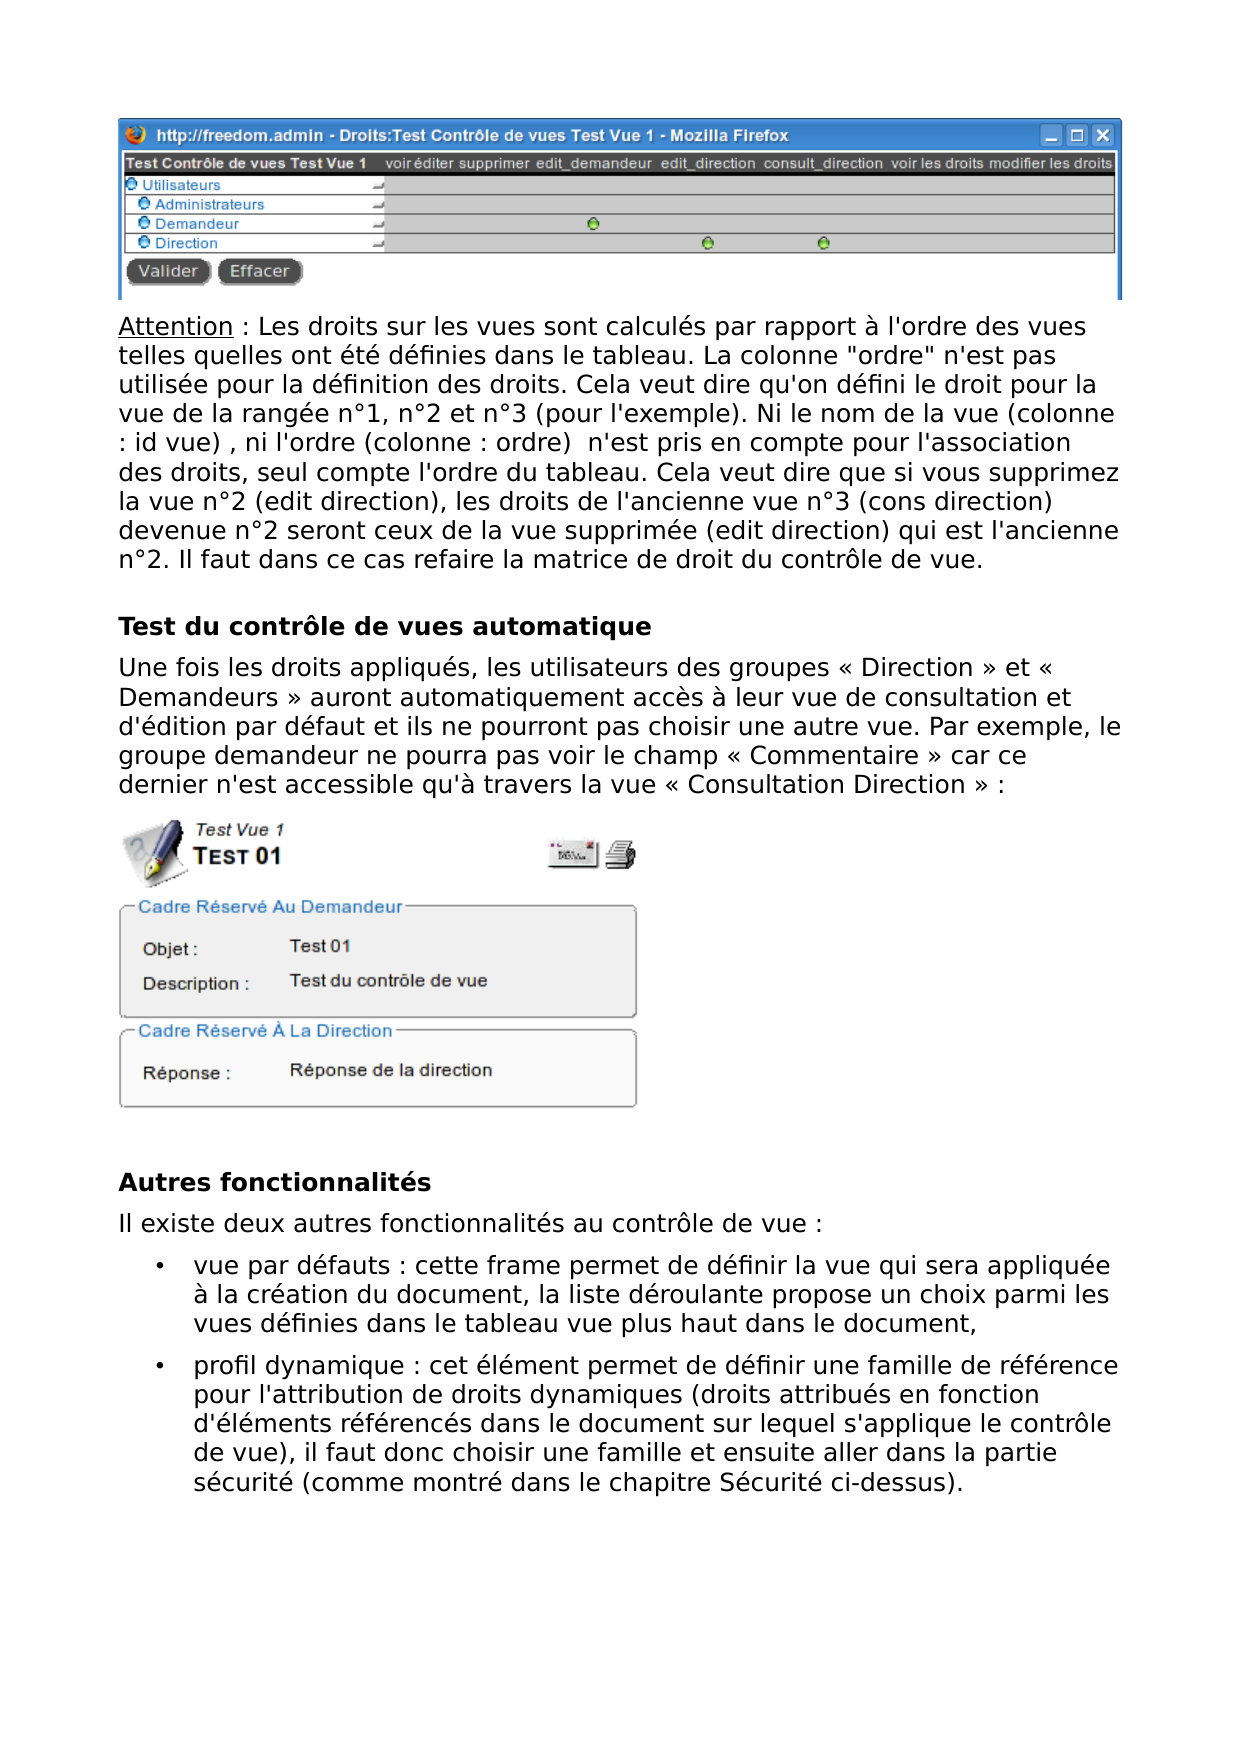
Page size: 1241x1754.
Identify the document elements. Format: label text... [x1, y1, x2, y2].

picture [118, 118, 1123, 300]
list profil dynamique : cet élément permet de définir une famille de référence pour l'attribution de droits dynamiques (droits attribués en fonction d'éléments référencés dans le document sur lequel s'applique le contrôle de vue), il faut donc choisir une famille et ensuite aller dans la partie sécurité (comme montré dans le chapitre Sécurité ci-dessus). [156, 1351, 1122, 1497]
text Attention : Les droits sur les vues sont calculés par rapport à l'ordre des vues telles quelles ont été définies dans le tableau. La colonne "ordre" n'est pas utilisée pour la définition des droits. Cela veut dire qu'on défini le droit pour la vue de la rangée n°1, n°2 et n°3 (pour l'exemple). Ni le nom de la vue (colonne : id vue) , ni l'ordre (colonne : ordre) n'est pris en compte pour l'association des droits, seul compte l'ordre du tableau. Cela veut dire que si vous supprimez la vue n°2 (edit direction), les droits de l'ancienne vue n°3 (cons direction) devenue n°2 seront ceux de la vue supprimée (edit direction) qui est l'ancienne n°2. Il faut dans ce cas refaire la matrice de droit du contrôle de vue. [118, 312, 1122, 574]
subtitle Test du contrôle de vues automatique [118, 612, 1122, 641]
text Une fois les droits appliqués, les utilisateurs des groupes « Direction » et « Demandeurs » auront automatiquement accès à leur vue de consultation et d'édition par défaut et ils ne pourront pas choisir une autre vue. Par exemple, le groupe demandeur ne pourra pas voir le champ « Commentaire » car ce dernier n'est accessible qu'à travers la vue « Consultation Direction » : [118, 653, 1122, 799]
subtitle Autres fonctionnalités [118, 1168, 1122, 1197]
list vue par défauts : cette frame permet de définir la vue qui sera appliquée à la création du document, la liste déroulante propose un choix parmi les vues définies dans le tableau vue plus haut dans le document, [156, 1251, 1122, 1339]
picture [118, 811, 645, 1125]
text Il existe deux autres fonctionnalités au contrôle de vue : [118, 1209, 1122, 1239]
